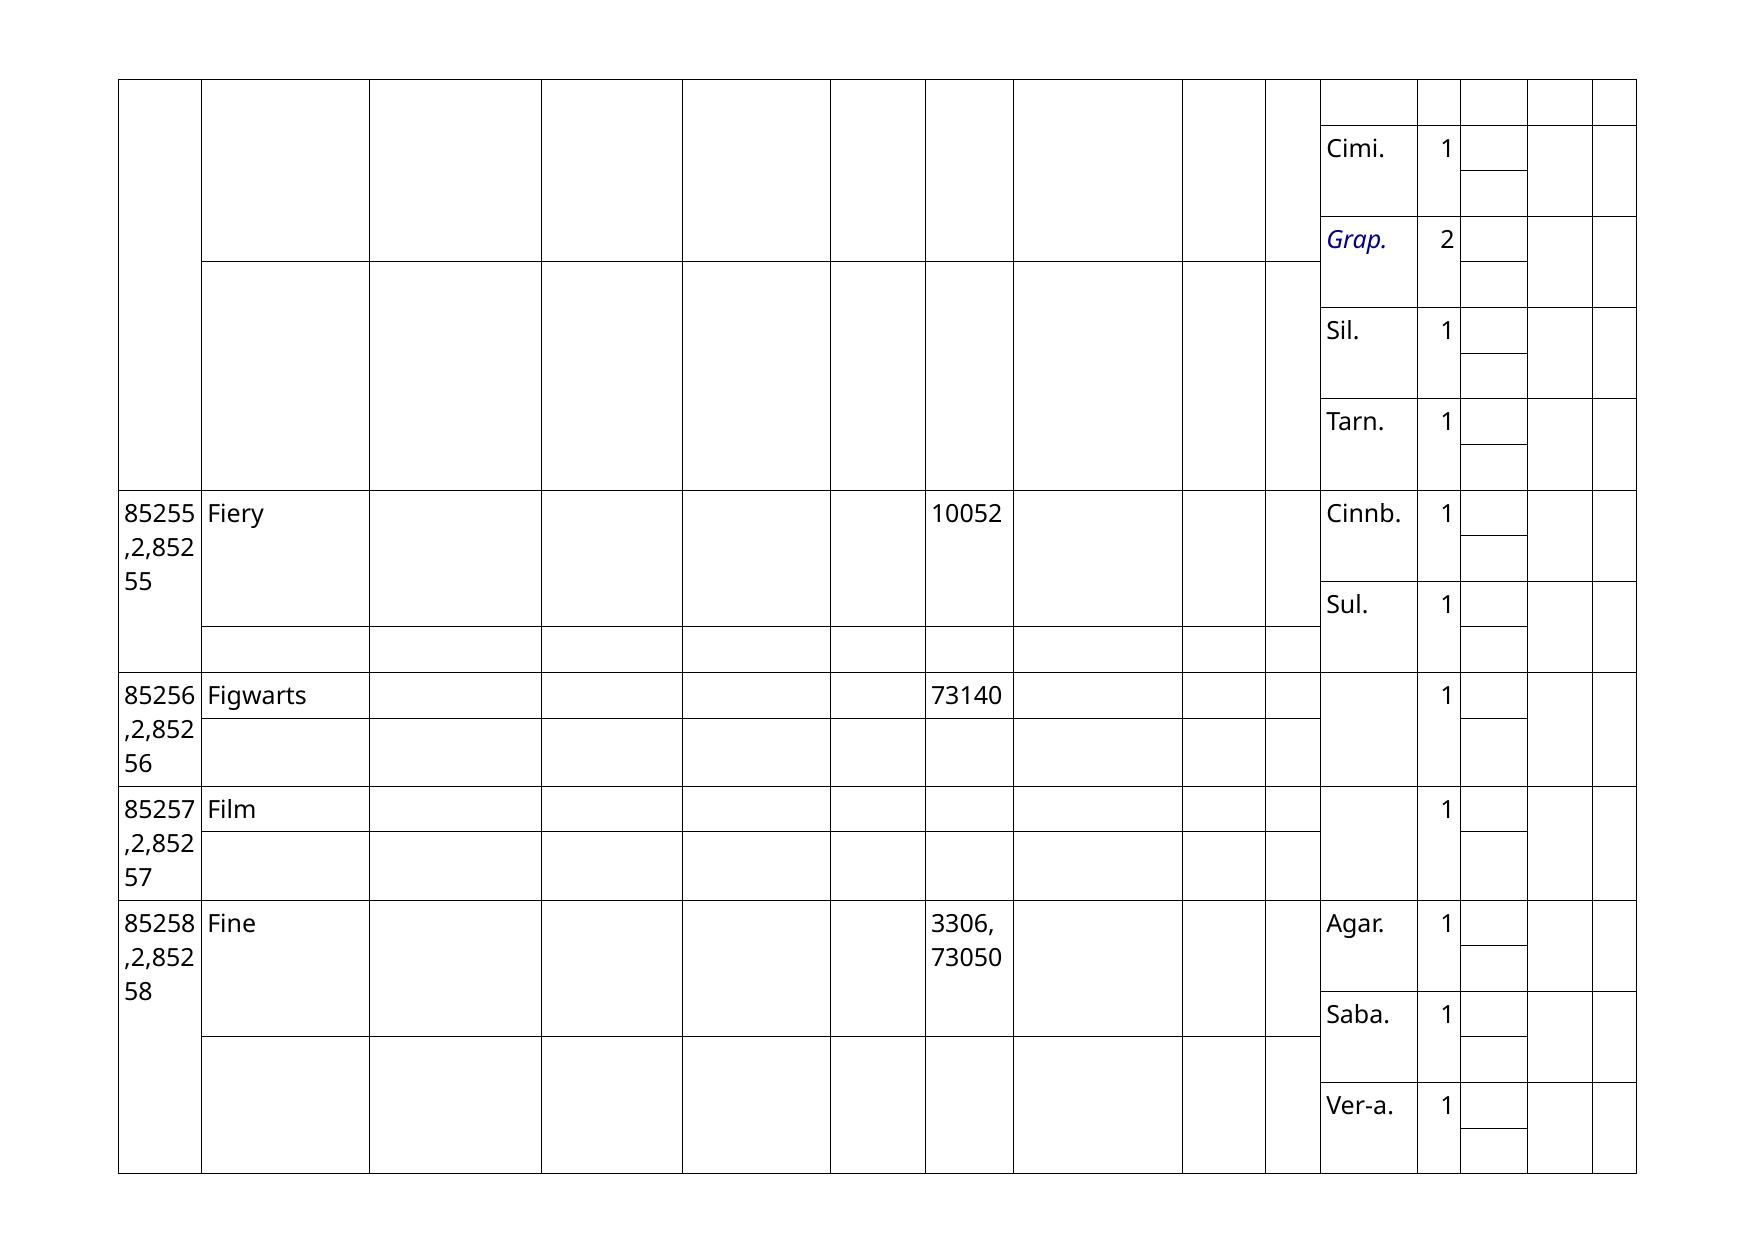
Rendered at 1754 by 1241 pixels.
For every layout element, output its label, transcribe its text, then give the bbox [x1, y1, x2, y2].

table_cell [1528, 217, 1592, 307]
table_cell Cimi. [1321, 126, 1417, 216]
table_cell [926, 80, 1013, 261]
table_cell [1183, 627, 1265, 672]
table_cell [1014, 787, 1182, 831]
table_cell [831, 787, 925, 831]
table_cell [1461, 673, 1527, 718]
table_cell [1593, 126, 1636, 216]
table_cell [1528, 399, 1592, 489]
table_cell [1528, 992, 1592, 1082]
table_cell [1461, 627, 1527, 672]
table_cell [683, 787, 830, 831]
table_cell [119, 80, 201, 489]
table_cell 1 [1418, 126, 1460, 216]
table_cell [683, 491, 830, 626]
table_cell 1 [1418, 399, 1460, 489]
table_cell [1528, 308, 1592, 398]
table_cell [1528, 126, 1592, 216]
table_cell [831, 262, 925, 489]
table_cell [370, 491, 541, 626]
table_cell [1418, 80, 1460, 124]
table_cell [202, 627, 369, 672]
table_cell [1014, 719, 1182, 786]
table_cell [1183, 491, 1265, 626]
table_cell 73140 [926, 673, 1013, 718]
table_cell Grap. [1321, 217, 1417, 307]
table_cell [831, 832, 925, 899]
table_cell [1183, 787, 1265, 831]
table_cell [1266, 787, 1320, 831]
table_cell [1461, 992, 1527, 1036]
table_cell [1266, 901, 1320, 1036]
table_cell [831, 80, 925, 261]
table_cell Ver-a. [1321, 1083, 1417, 1173]
table_cell [1593, 80, 1636, 124]
table_cell [683, 1037, 830, 1173]
table_cell 1 [1418, 992, 1460, 1082]
table_cell [831, 901, 925, 1036]
table_cell [370, 627, 541, 672]
table_cell [202, 1037, 369, 1173]
table_cell Sul. [1321, 582, 1417, 672]
table_cell [1461, 719, 1527, 786]
table_cell [683, 832, 830, 899]
table_cell [1461, 536, 1527, 581]
table_cell [370, 719, 541, 786]
table_cell [1461, 80, 1527, 124]
table_cell [926, 1037, 1013, 1173]
table_cell [370, 673, 541, 718]
table_cell [1266, 1037, 1320, 1173]
table_cell [1183, 901, 1265, 1036]
table_cell 1 [1418, 787, 1460, 899]
table_cell [202, 719, 369, 786]
table_cell [1593, 992, 1636, 1082]
table_cell [1183, 262, 1265, 489]
table_cell [370, 1037, 541, 1173]
table_cell [1266, 262, 1320, 489]
table_cell [1528, 491, 1592, 581]
table_cell [542, 1037, 682, 1173]
table_cell 1 [1418, 1083, 1460, 1173]
table_cell [1461, 354, 1527, 398]
table_cell [683, 719, 830, 786]
table_cell [542, 719, 682, 786]
table_cell [542, 787, 682, 831]
table_cell Film [202, 787, 369, 831]
table_cell Figwarts [202, 673, 369, 718]
table_cell [1014, 80, 1182, 261]
table_cell [542, 901, 682, 1036]
table_cell [1183, 832, 1265, 899]
table_cell [831, 627, 925, 672]
table_cell [542, 80, 682, 261]
table_cell [1593, 491, 1636, 581]
table_cell [1593, 399, 1636, 489]
table_cell [1461, 399, 1527, 444]
table_cell [1014, 673, 1182, 718]
table_cell [683, 901, 830, 1036]
table_cell Fiery [202, 491, 369, 626]
table_cell [1014, 491, 1182, 626]
table_cell [202, 80, 369, 261]
table_cell 2 [1418, 217, 1460, 307]
table_cell [542, 627, 682, 672]
table_cell [1014, 901, 1182, 1036]
table_cell [1593, 308, 1636, 398]
table_cell 85255,2,85255 [119, 491, 201, 672]
table_cell [1183, 80, 1265, 261]
table_cell [370, 787, 541, 831]
table_cell [1528, 80, 1592, 124]
table_cell [683, 673, 830, 718]
table_cell [683, 627, 830, 672]
table_cell [1593, 582, 1636, 672]
table_cell [1461, 262, 1527, 307]
table_cell [542, 491, 682, 626]
table_cell [926, 832, 1013, 899]
table_cell [1461, 308, 1527, 353]
table_cell [370, 901, 541, 1036]
table_cell [1461, 901, 1527, 945]
table_cell [1014, 627, 1182, 672]
table_cell [1593, 787, 1636, 899]
table_cell [370, 80, 541, 261]
table_cell 85257,2,85257 [119, 787, 201, 899]
table_cell [1183, 673, 1265, 718]
table_cell [1593, 673, 1636, 786]
table_cell [1461, 491, 1527, 535]
table_cell [1461, 445, 1527, 489]
table_cell [1528, 582, 1592, 672]
table_cell Tarn. [1321, 399, 1417, 489]
table_cell [1461, 832, 1527, 899]
table_cell 1 [1418, 673, 1460, 786]
table_cell [202, 262, 369, 489]
table_cell [831, 491, 925, 626]
table_cell 10052 [926, 491, 1013, 626]
table_cell [1183, 1037, 1265, 1173]
table_cell [1321, 673, 1417, 786]
table_cell Saba. [1321, 992, 1417, 1082]
table_cell [542, 673, 682, 718]
table_cell [1528, 673, 1592, 786]
table_cell [1461, 126, 1527, 170]
table_cell [1266, 491, 1320, 626]
table_cell 3306,73050 [926, 901, 1013, 1036]
table_cell [1461, 217, 1527, 261]
table_cell [1461, 582, 1527, 626]
table_cell [926, 627, 1013, 672]
table_cell [683, 80, 830, 261]
table_cell [1461, 1083, 1527, 1128]
table_cell [1593, 1083, 1636, 1173]
table_cell 85258,2,85258 [119, 901, 201, 1173]
table_cell [1014, 262, 1182, 489]
table_cell [370, 832, 541, 899]
table_cell Cinnb. [1321, 491, 1417, 581]
table_cell 1 [1418, 491, 1460, 581]
table_cell [1014, 1037, 1182, 1173]
table_cell [926, 719, 1013, 786]
table_cell [1593, 901, 1636, 991]
table_cell Agar. [1321, 901, 1417, 991]
table_cell 85256,2,85256 [119, 673, 201, 786]
table_cell [831, 673, 925, 718]
table_cell 1 [1418, 308, 1460, 398]
table_cell [831, 719, 925, 786]
table_cell [1528, 1083, 1592, 1173]
table_cell [926, 262, 1013, 489]
table_cell Fine [202, 901, 369, 1036]
table_cell [202, 832, 369, 899]
table_cell [1528, 787, 1592, 899]
table_cell [542, 832, 682, 899]
table_cell [542, 262, 682, 489]
table_cell [1266, 80, 1320, 261]
table_cell [926, 787, 1013, 831]
table_cell [1183, 719, 1265, 786]
table_cell [1461, 946, 1527, 991]
table_cell [683, 262, 830, 489]
table_cell Sil. [1321, 308, 1417, 398]
table_cell [1321, 80, 1417, 124]
table_cell [1461, 1037, 1527, 1082]
table_cell [1266, 627, 1320, 672]
table_cell [1266, 673, 1320, 718]
table_cell [1266, 832, 1320, 899]
table_cell 1 [1418, 582, 1460, 672]
table_cell 1 [1418, 901, 1460, 991]
table_cell [1461, 171, 1527, 216]
table_cell [1461, 787, 1527, 831]
table_cell [831, 1037, 925, 1173]
table_cell [1321, 787, 1417, 899]
table_cell [1266, 719, 1320, 786]
table_cell [370, 262, 541, 489]
table_cell [1528, 901, 1592, 991]
table_cell [1014, 832, 1182, 899]
table_cell [1593, 217, 1636, 307]
table_cell [1461, 1129, 1527, 1173]
